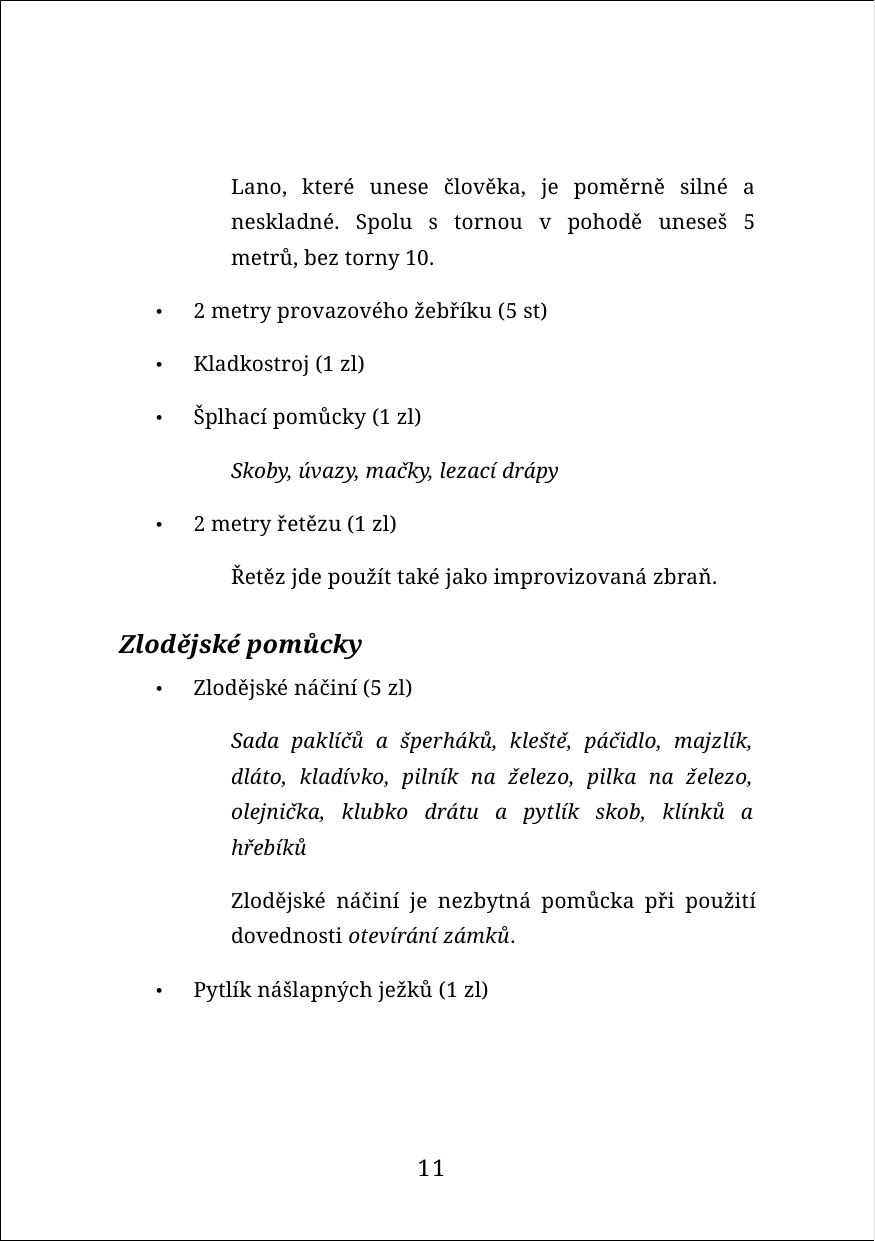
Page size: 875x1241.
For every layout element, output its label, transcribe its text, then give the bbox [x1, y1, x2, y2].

list Zlodějské náčiní (5 zl) [156, 673, 756, 701]
list Šplhací pomůcky (1 zl) [156, 402, 756, 431]
list 2 metry provazového žebříku (5 st) [156, 296, 756, 324]
list Kladkostroj (1 zl) [156, 349, 756, 378]
subtitle Zlodějské pomůcky [118, 627, 756, 661]
list Pytlík nášlapných ježků (1 zl) [156, 975, 756, 1003]
list Zlodějské náčiní je nezbytná pomůcka při použití dovednosti otevírání zámků. [193, 886, 756, 950]
list 2 metry řetězu (1 zl) [156, 509, 756, 537]
list Skoby, úvazy, mačky, lezací drápy [193, 456, 756, 484]
list Sada paklíčů a šperháků, kleště, páčidlo, majzlík, dláto, kladívko, pilník na železo, pilka na železo, olejnička, klubko drátu a pytlík skob, klínků a hřebíků [193, 726, 756, 861]
list Lano, které unese člověka, je poměrně silné a neskladné. Spolu s tornou v pohodě uneseš 5 metrů, bez torny 10. [193, 172, 756, 271]
list Řetěz jde použít také jako improvizovaná zbraň. [193, 562, 756, 591]
